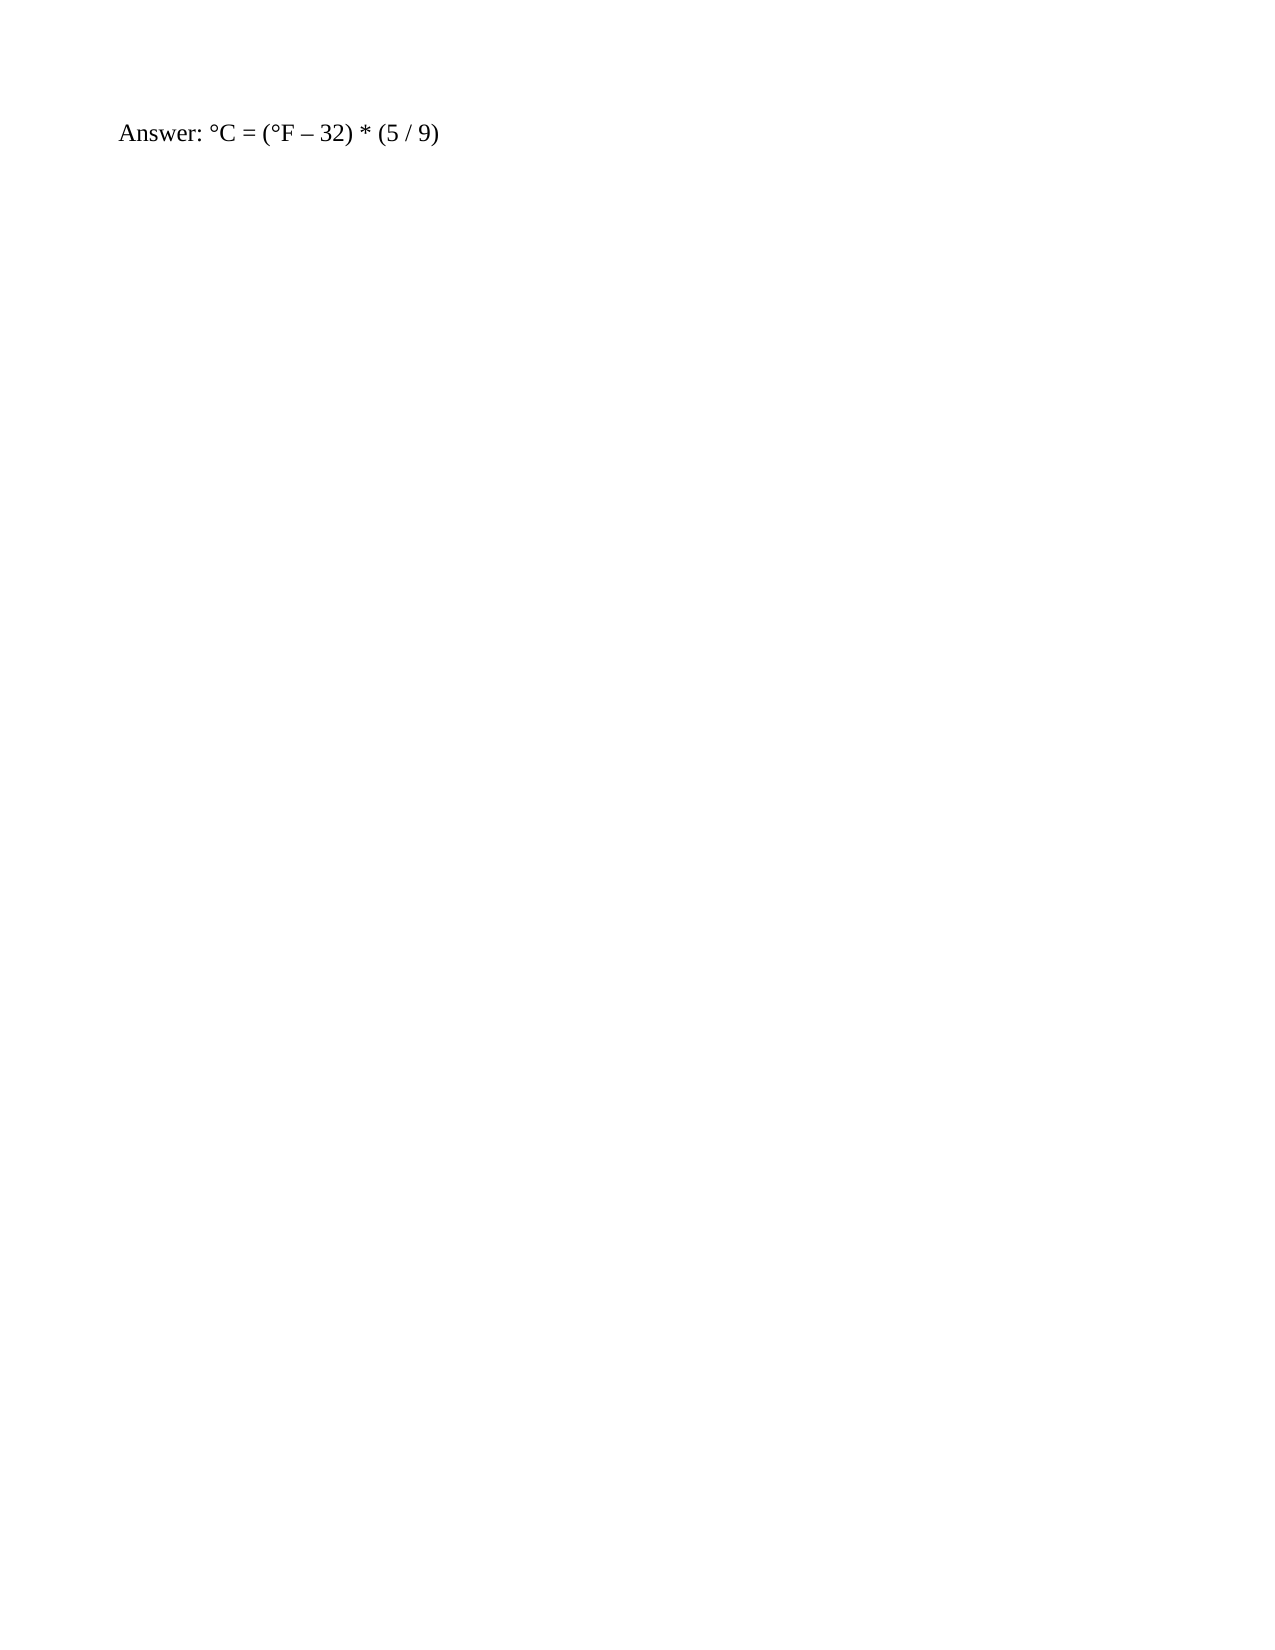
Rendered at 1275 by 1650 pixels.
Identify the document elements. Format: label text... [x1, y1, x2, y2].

text Answer: °C = (°F – 32) * (5 / 9) [118, 118, 1157, 147]
